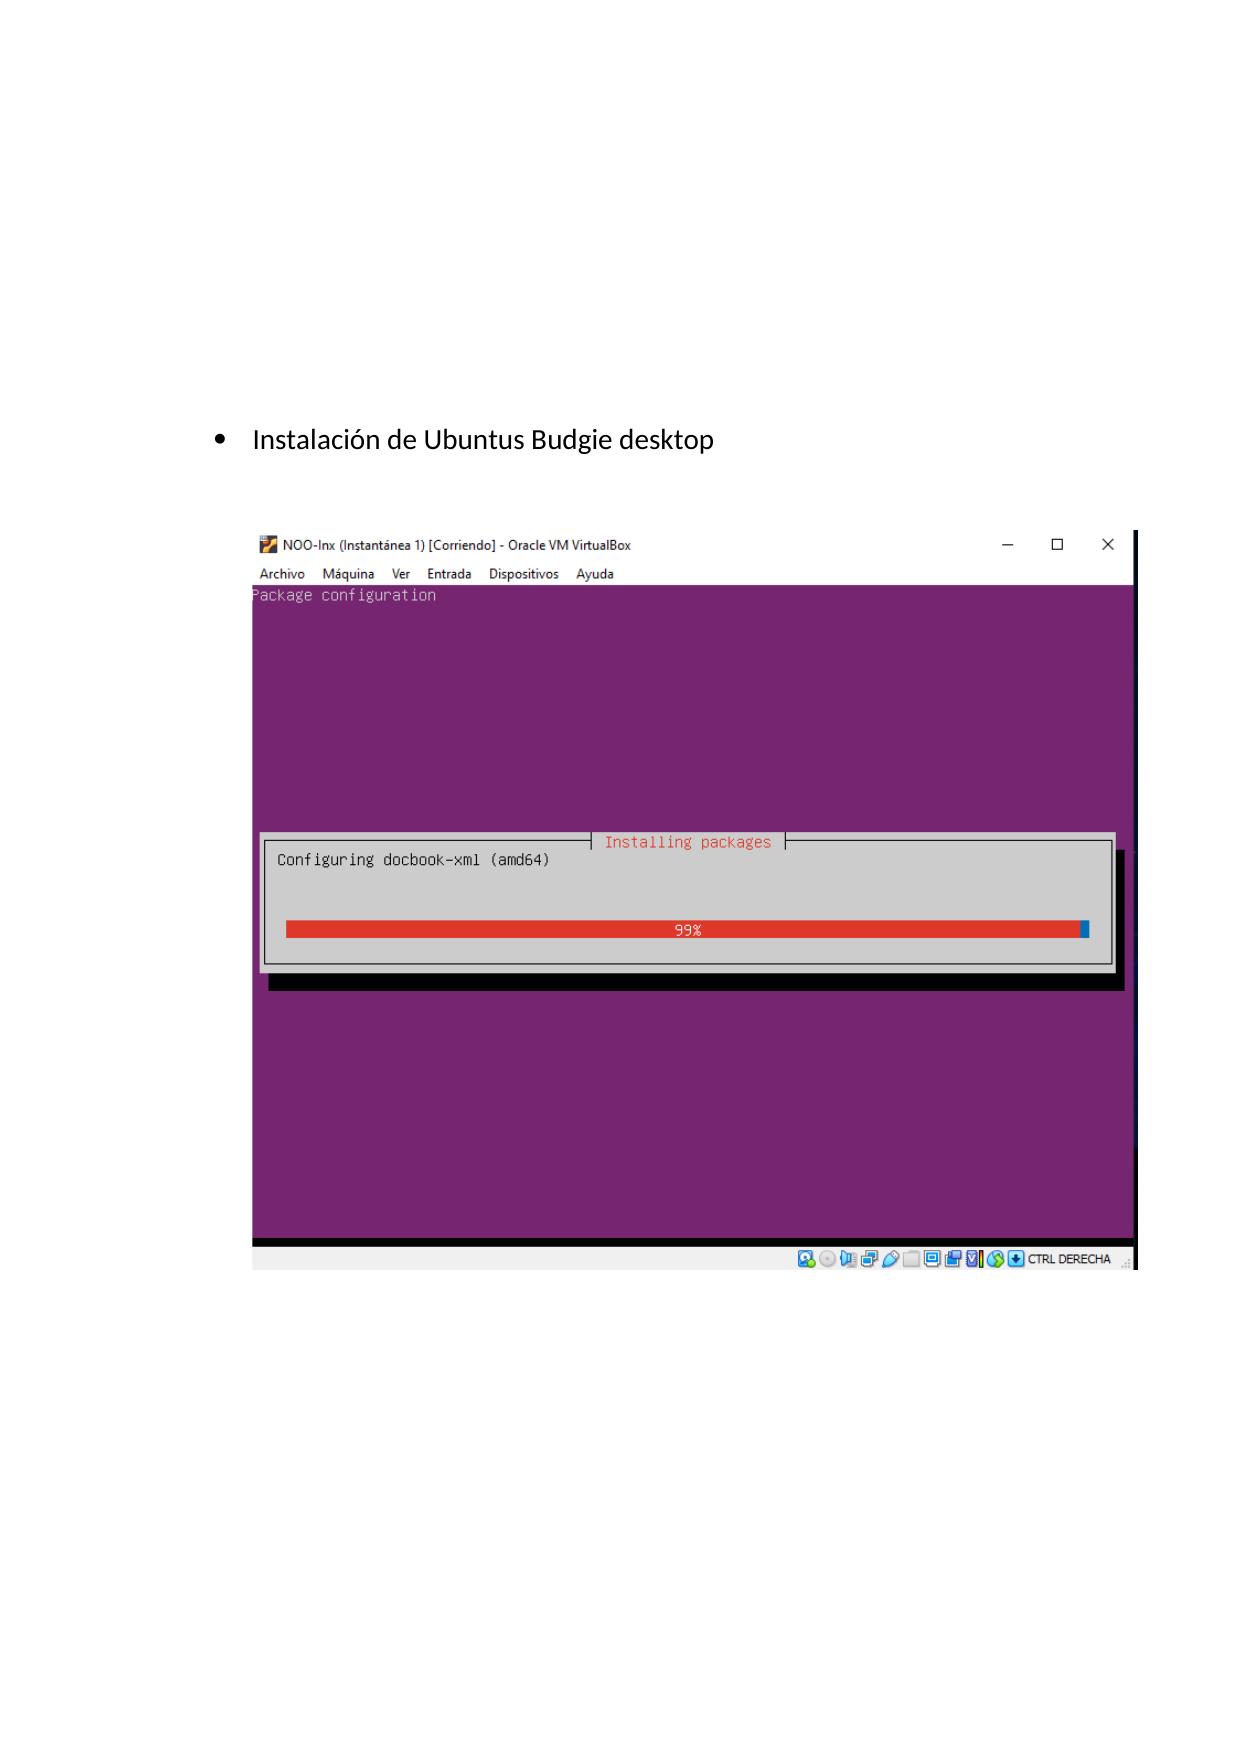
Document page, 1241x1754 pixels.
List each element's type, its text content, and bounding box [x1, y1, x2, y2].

list Instalación de Ubuntus Budgie desktop [215, 421, 1063, 457]
